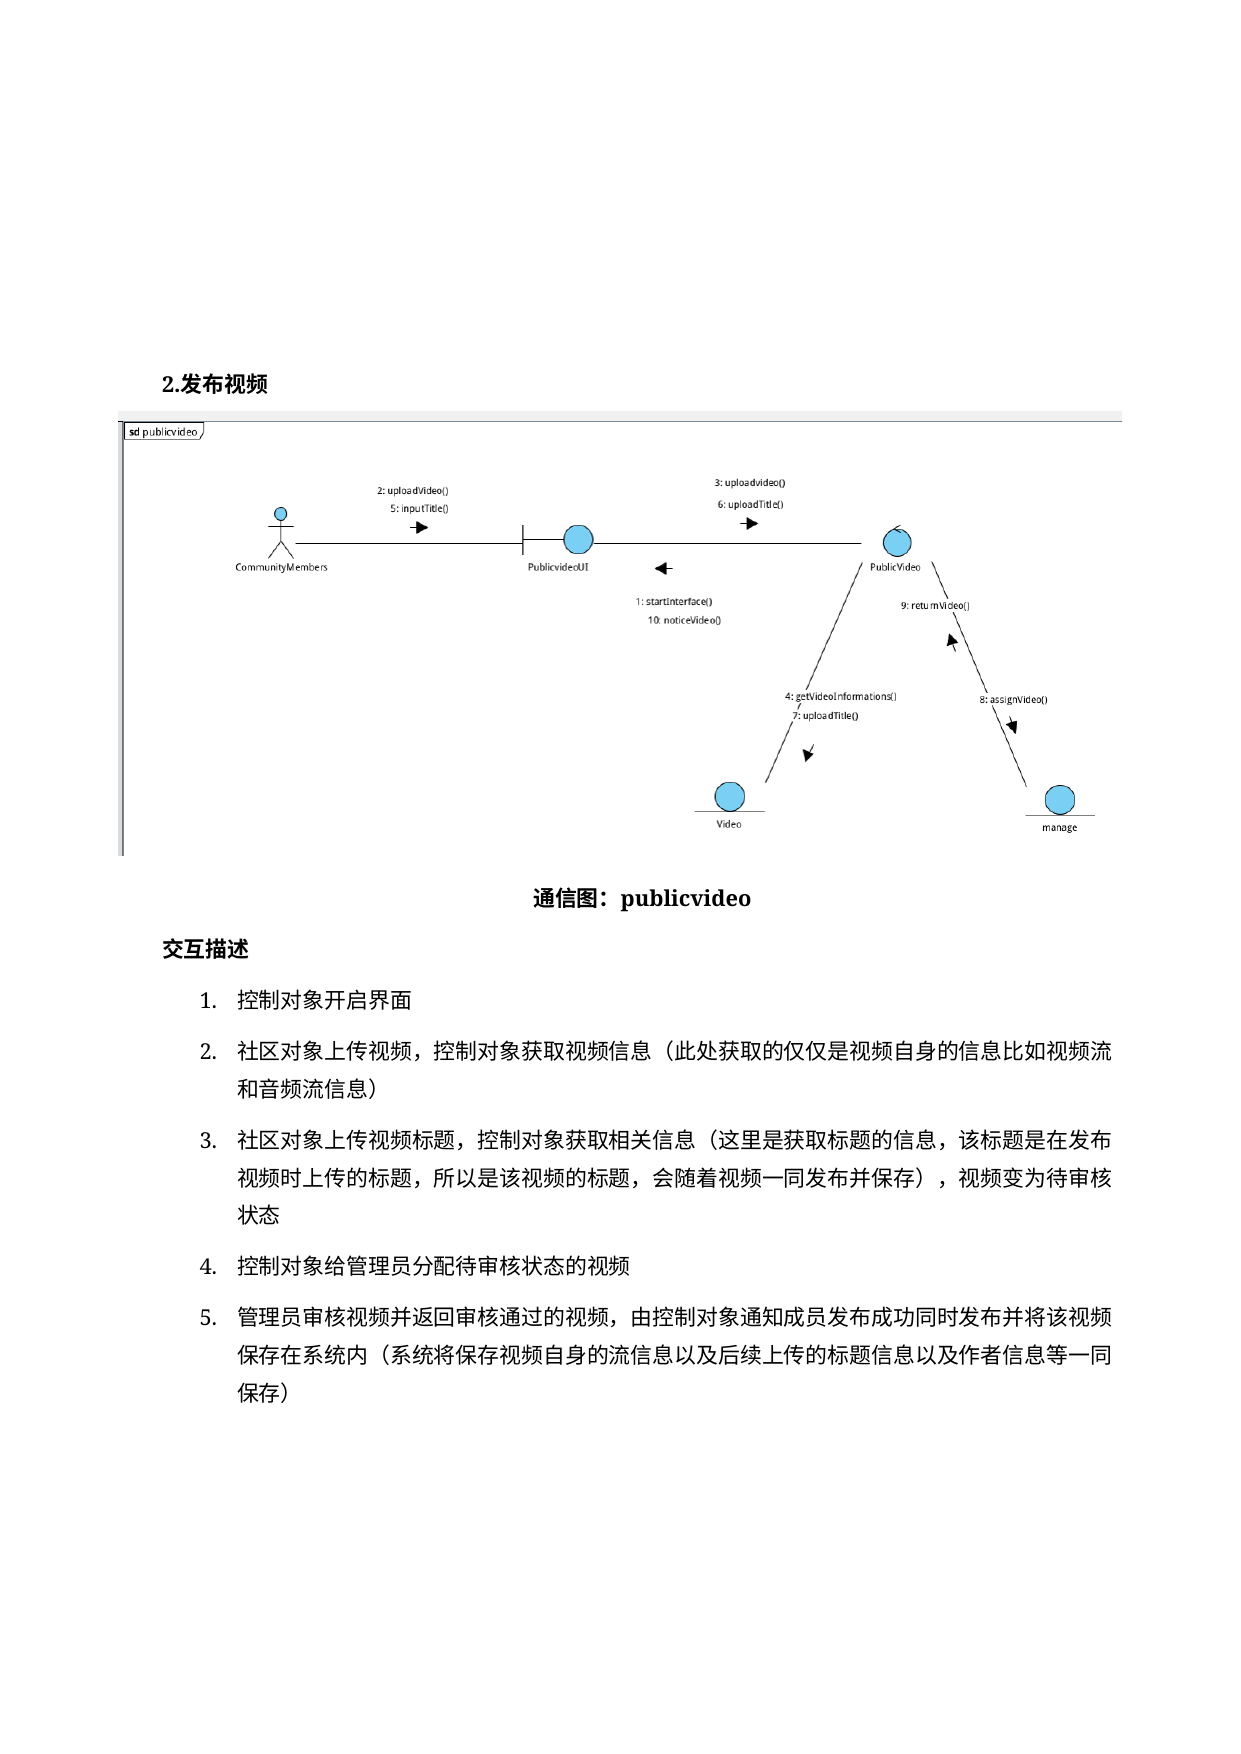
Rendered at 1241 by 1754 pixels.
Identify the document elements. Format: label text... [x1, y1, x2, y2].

list 社区对象上传视频，控制对象获取视频信息（此处获取的仅仅是视频自身的信息比如视频流和音频流信息） [199, 1034, 1122, 1103]
text 2.发布视频 [118, 367, 1122, 398]
text 交互描述 [118, 932, 1122, 963]
list 管理员审核视频并返回审核通过的视频，由控制对象通知成员发布成功同时发布并将该视频保存在系统内（系统将保存视频自身的流信息以及后续上传的标题信息以及作者信息等一同保存） [199, 1300, 1122, 1408]
list 控制对象开启界面 [199, 983, 1122, 1014]
list 社区对象上传视频标题，控制对象获取相关信息（这里是获取标题的信息，该标题是在发布视频时上传的标题，所以是该视频的标题，会随着视频一同发布并保存），视频变为待审核状态 [199, 1123, 1122, 1230]
text 通信图：publicvideo [118, 856, 1122, 913]
picture [118, 411, 1123, 856]
list 控制对象给管理员分配待审核状态的视频 [199, 1249, 1122, 1281]
